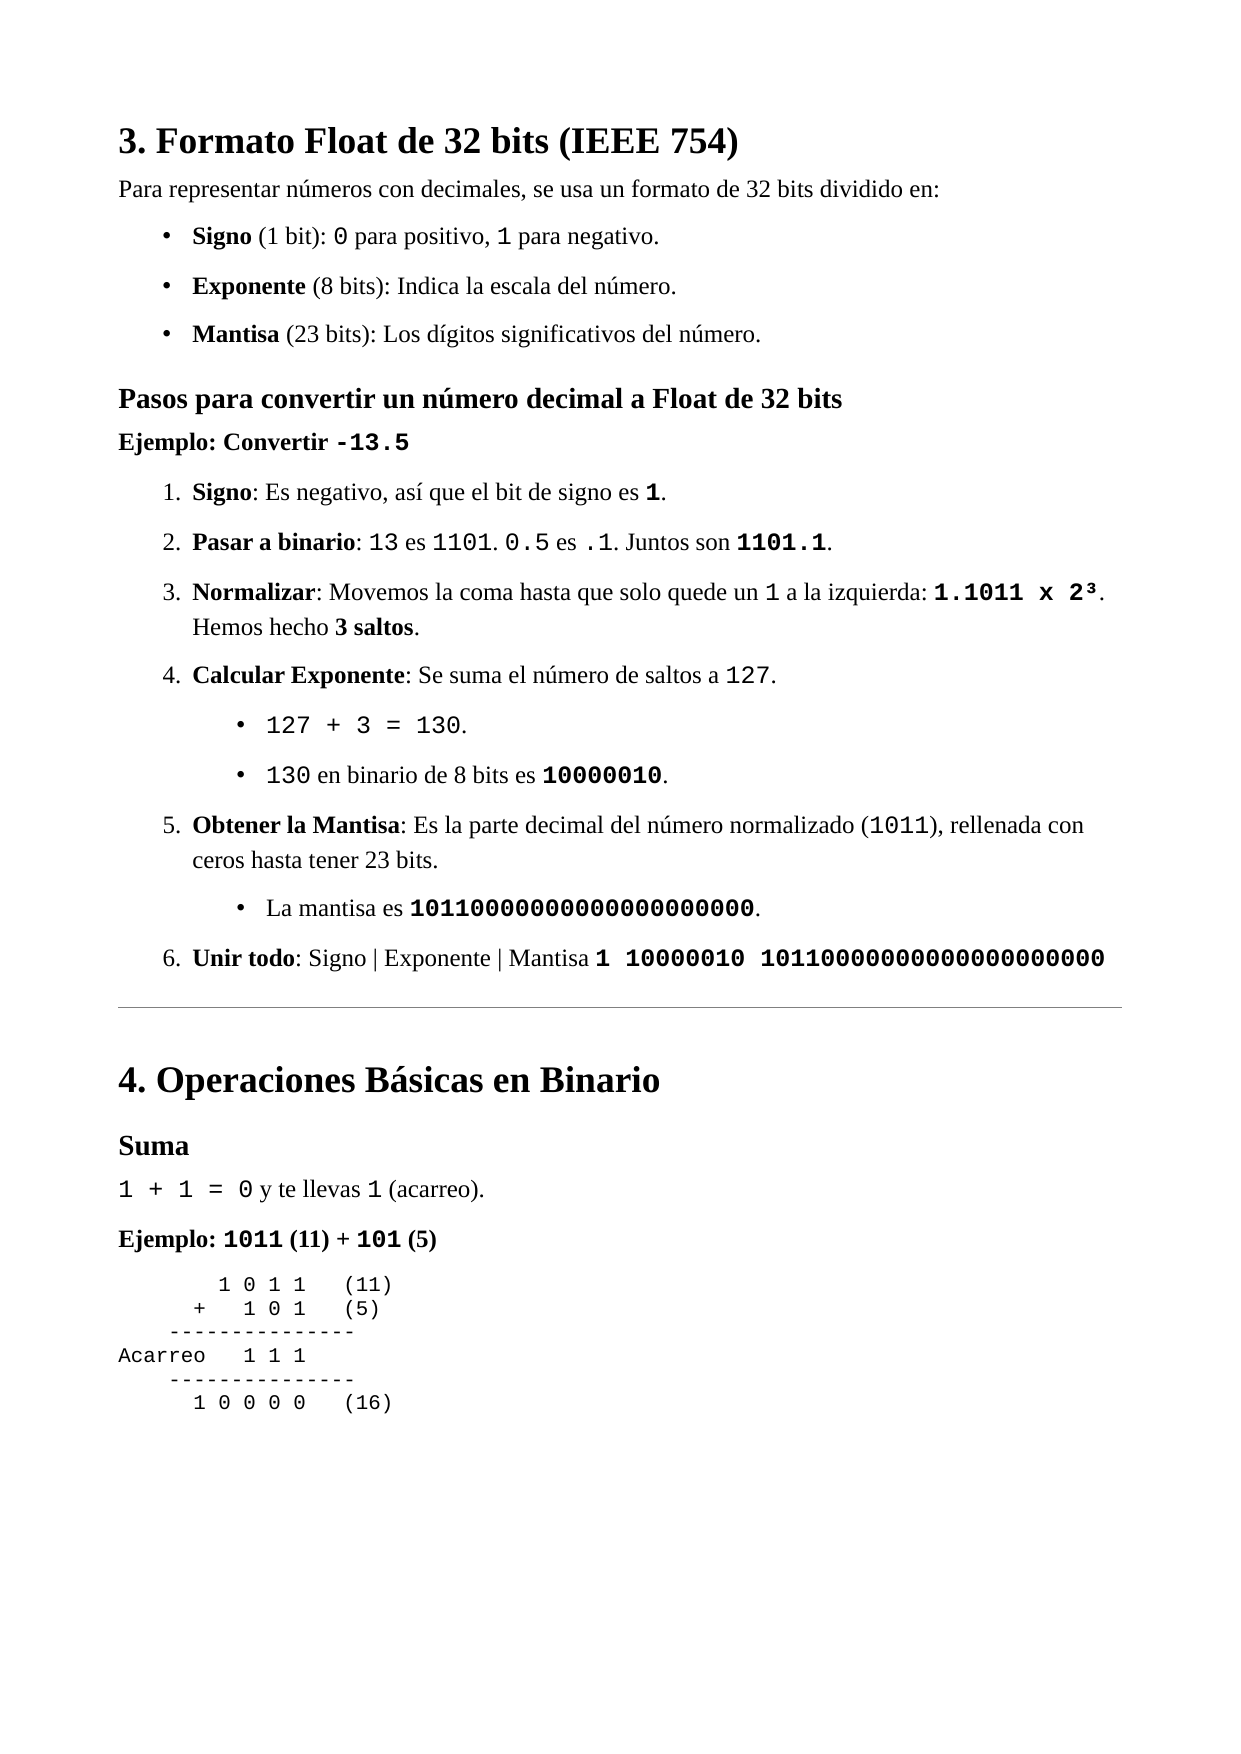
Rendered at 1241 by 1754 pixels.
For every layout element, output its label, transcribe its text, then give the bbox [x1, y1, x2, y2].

text --------------- [118, 1368, 1122, 1392]
list Signo (1 bit): 0 para positivo, 1 para negativo. [162, 221, 1122, 252]
text Para representar números con decimales, se usa un formato de 32 bits dividido en: [118, 174, 1122, 202]
list Exponente (8 bits): Indica la escala del número. [162, 271, 1122, 300]
list 130 en binario de 8 bits es 10000010. [236, 760, 1122, 791]
list Calcular Exponente: Se suma el número de saltos a 127. [162, 660, 1122, 691]
list La mantisa es 10110000000000000000000. [236, 893, 1122, 923]
subtitle Pasos para convertir un número decimal a Float de 32 bits [118, 381, 1122, 415]
text + 1 0 1 (5) [118, 1298, 1122, 1321]
list Unir todo: Signo | Exponente | Mantisa 1 10000010 10110000000000000000000 [162, 943, 1122, 973]
text Ejemplo: Convertir -13.5 [118, 427, 1122, 458]
list Obtener la Mantisa: Es la parte decimal del número normalizado (1011), rellenada con ceros hasta tener 23 bits. [162, 810, 1122, 874]
list Normalizar: Movemos la coma hasta que solo quede un 1 a la izquierda: 1.1011 x 2³. Hemos hecho 3 saltos. [162, 577, 1122, 641]
list Mantisa (23 bits): Los dígitos significativos del número. [162, 319, 1122, 348]
text 1 + 1 = 0 y te llevas 1 (acarreo). [118, 1174, 1122, 1205]
text 1 0 0 0 0 (16) [118, 1392, 1122, 1416]
list Pasar a binario: 13 es 1101. 0.5 es .1. Juntos son 1101.1. [162, 527, 1122, 558]
text Ejemplo: 1011 (11) + 101 (5) [118, 1224, 1122, 1255]
subtitle Suma [118, 1128, 1122, 1161]
text 1 0 1 1 (11) [118, 1274, 1122, 1298]
subtitle 3. Formato Float de 32 bits (IEEE 754) [118, 118, 1122, 161]
list 127 + 3 = 130. [236, 710, 1122, 741]
list Signo: Es negativo, así que el bit de signo es 1. [162, 477, 1122, 508]
text Acarreo 1 1 1 [118, 1345, 1122, 1368]
subtitle 4. Operaciones Básicas en Binario [118, 1058, 1122, 1101]
text --------------- [118, 1321, 1122, 1345]
